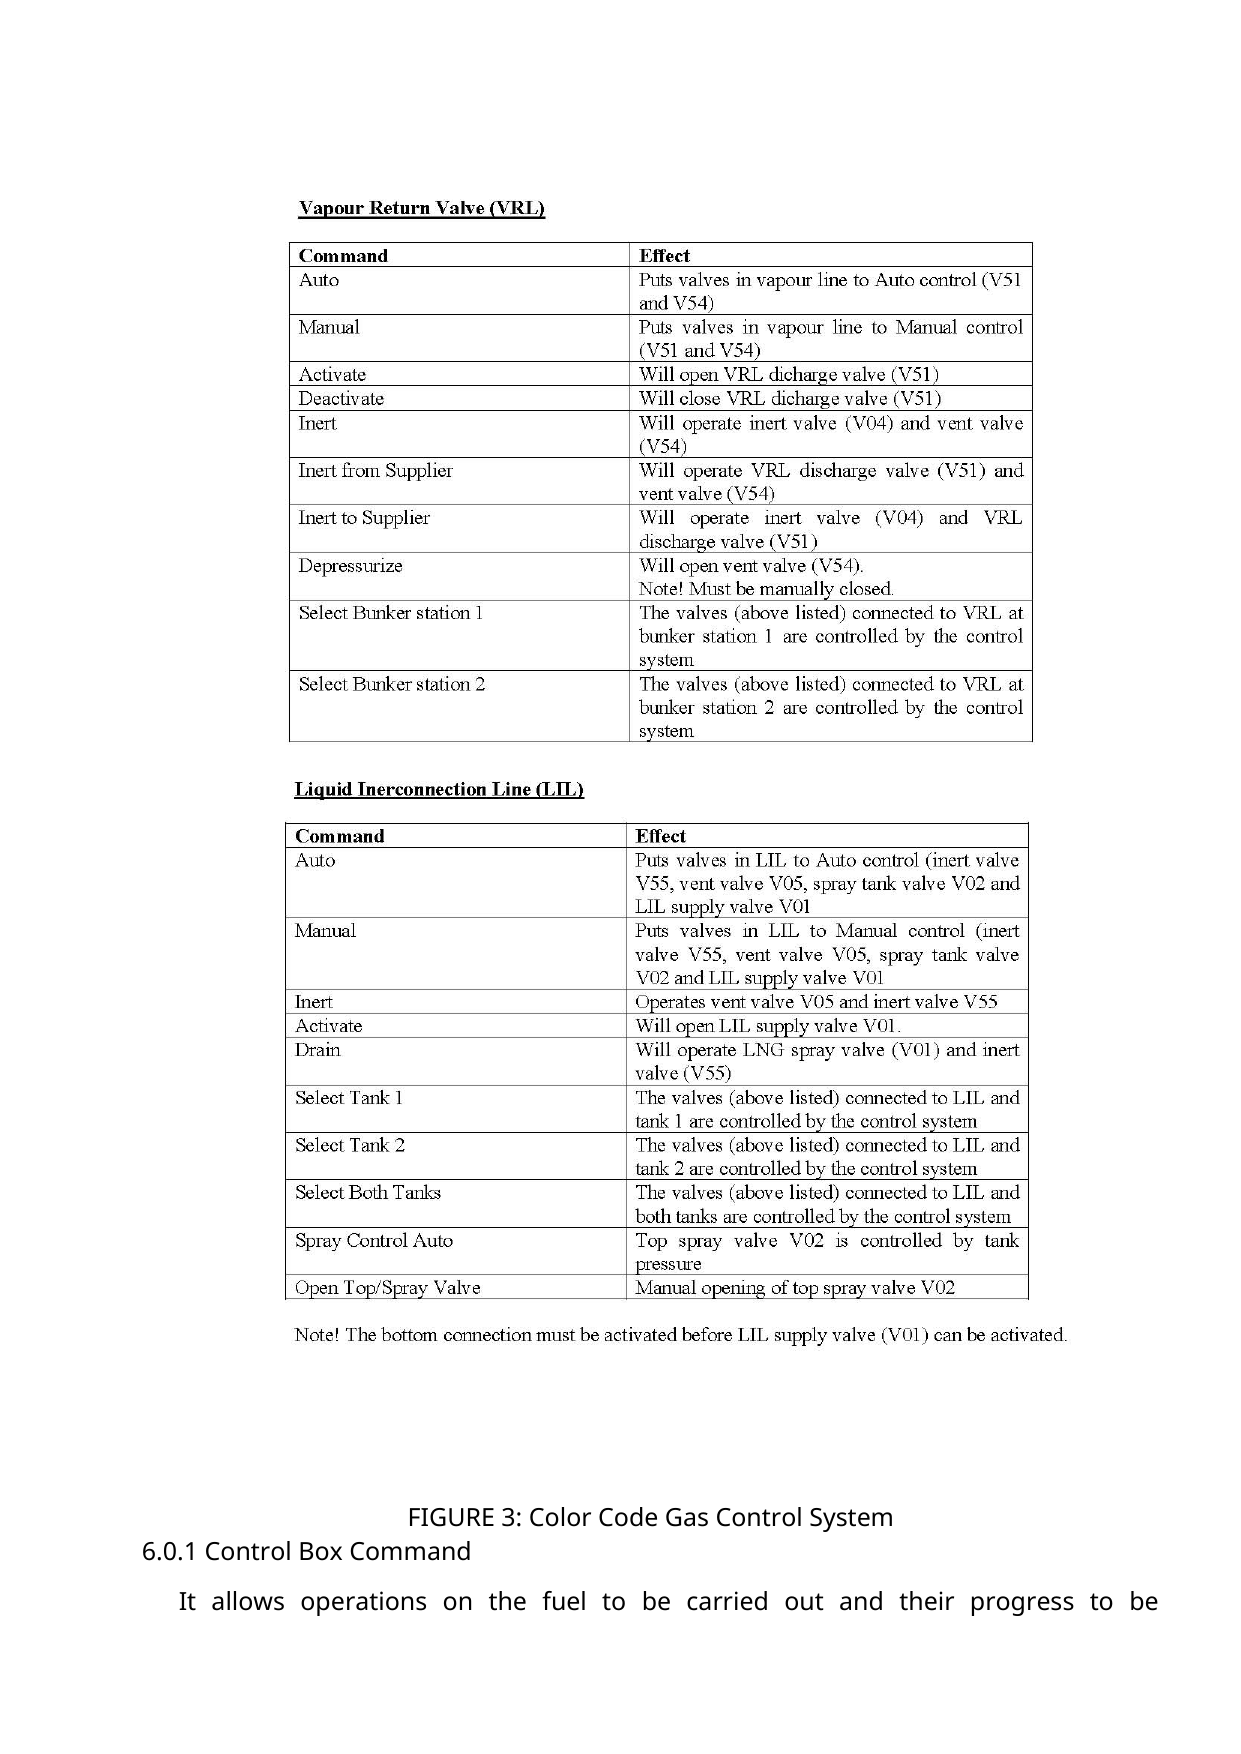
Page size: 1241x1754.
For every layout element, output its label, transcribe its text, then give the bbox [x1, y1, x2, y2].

picture [141, 145, 1162, 1466]
text 6.0.1 Control Box Command [142, 1533, 1160, 1567]
text FIGURE 3: Color Code Gas Control System [142, 1499, 1160, 1533]
text It allows operations on the fuel to be carried out and their progress to be [142, 1584, 1160, 1618]
